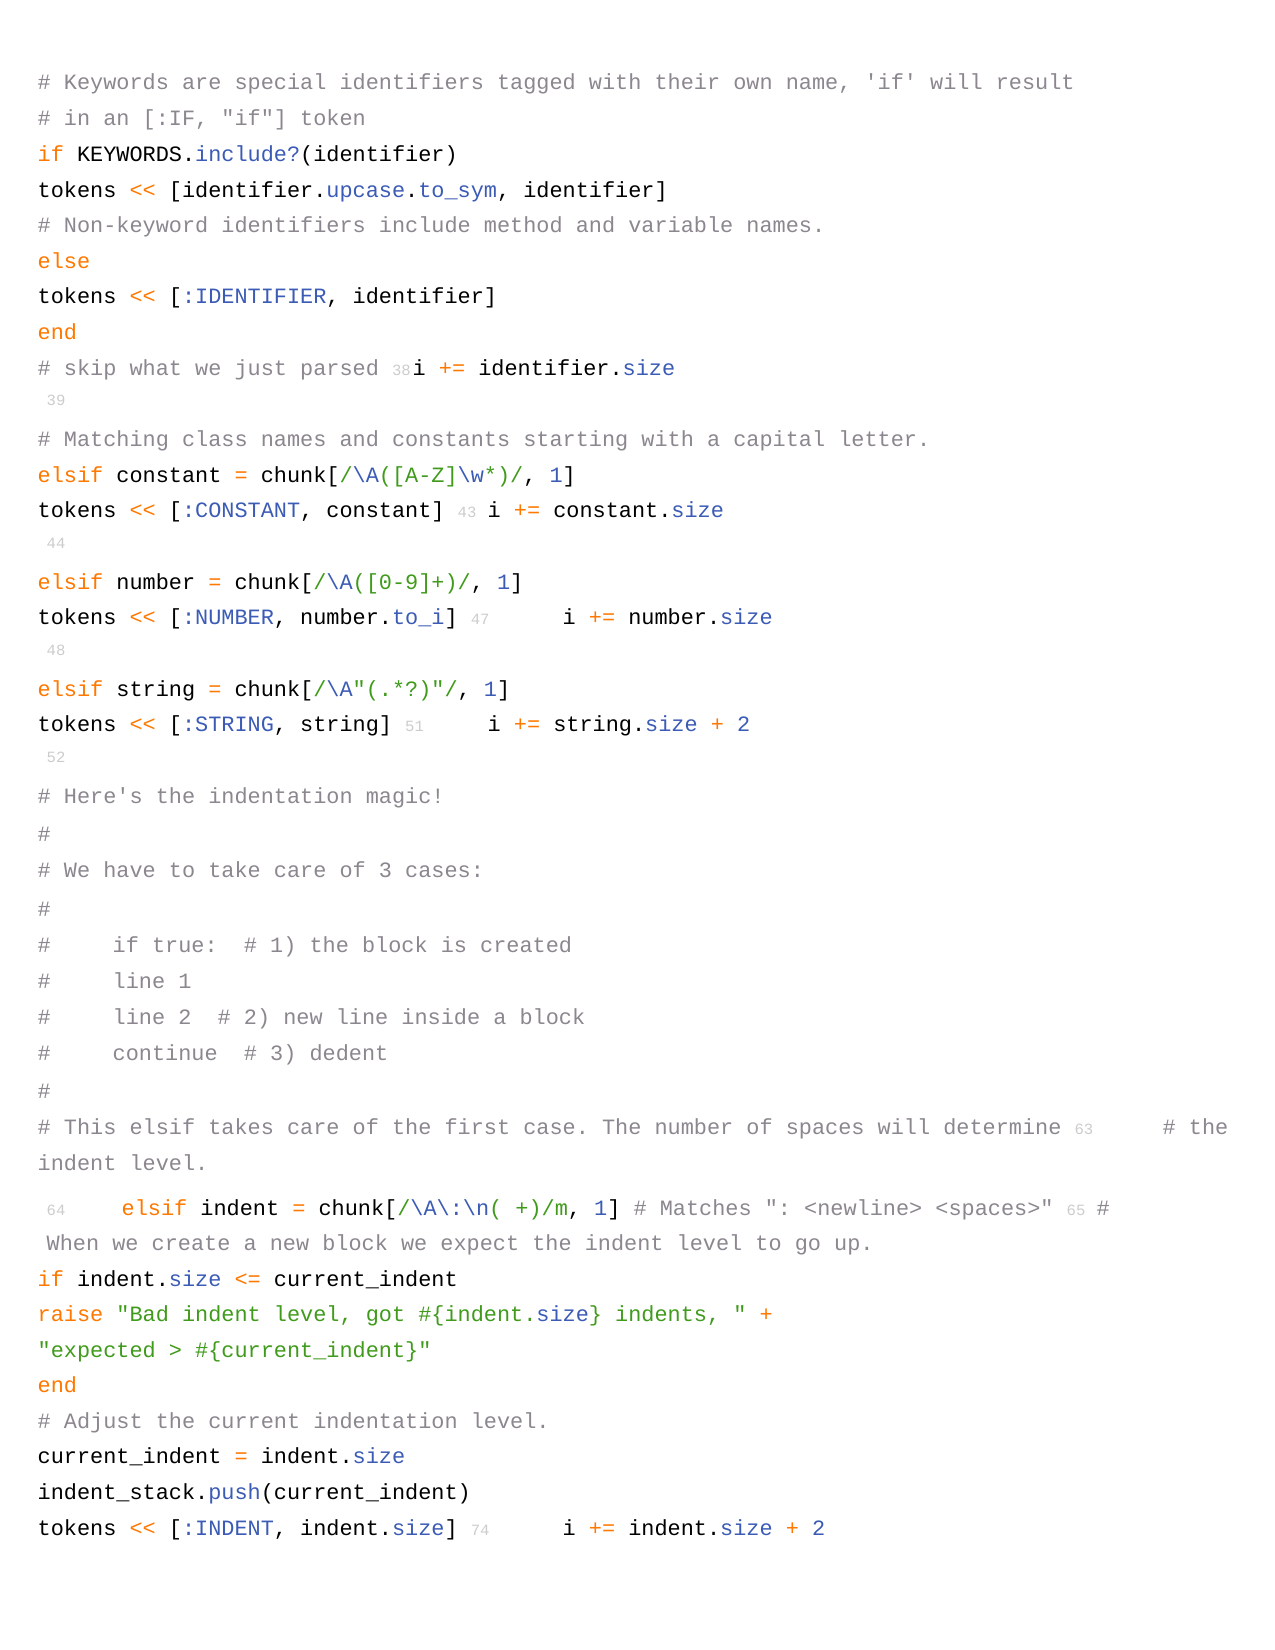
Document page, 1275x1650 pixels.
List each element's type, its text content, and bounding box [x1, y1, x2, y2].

list # Non-keyword identifiers include method and variable names. [0, 214, 1236, 239]
list tokens << [identifier.upcase.to_sym, identifier] [0, 179, 1236, 203]
list elsif number = chunk[/\A([0-9]+)/, 1] [0, 571, 932, 596]
list tokens << [:NUMBER, number.to_i] 47 i += number.size [0, 606, 932, 631]
list elsif string = chunk[/\A"(.*?)"/, 1] [0, 678, 899, 703]
list # Here's the indentation magic! [0, 785, 1236, 810]
list # line 2 # 2) new line inside a block [0, 1006, 1236, 1031]
list # [0, 1081, 1236, 1105]
list # [0, 898, 1236, 923]
list end [0, 1374, 1234, 1399]
list # if true: # 1) the block is created [0, 934, 1236, 959]
list current_indent = indent.size [0, 1446, 1234, 1470]
text 44 [46, 535, 1275, 553]
list else [0, 250, 1236, 275]
list "expected > #{current_indent}" [0, 1339, 1234, 1364]
list # We have to take care of 3 cases: [0, 860, 1236, 884]
list end [0, 321, 1236, 346]
list if indent.size <= current_indent [0, 1268, 1234, 1293]
list tokens << [:CONSTANT, constant] 43 i += constant.size [0, 499, 1232, 524]
list indent_stack.push(current_indent) [0, 1481, 1234, 1506]
list # [0, 824, 1236, 848]
list # continue # 3) dedent [0, 1042, 1236, 1067]
list elsif constant = chunk[/\A([A-Z]\w*)/, 1] [0, 464, 1232, 489]
list # This elsif takes care of the first case. The number of spaces will determine 63 # the indent level. [0, 1116, 1236, 1177]
list raise "Bad indent level, got #{indent.size} indents, " + [0, 1303, 1234, 1328]
text 48 [46, 642, 1275, 660]
list tokens << [:IDENTIFIER, identifier] [0, 286, 1236, 310]
list # Matching class names and constants starting with a capital letter. [0, 428, 1232, 453]
list # in an [:IF, "if"] token [0, 107, 1236, 132]
text 52 [46, 749, 1275, 767]
text 64 elsif indent = chunk[/\A\:\n( +)/m, 1] # Matches ": <newline> <spaces>" 65 # When we create a new block we expect the indent level to go up. [46, 1197, 1118, 1257]
list # Keywords are special identifiers tagged with their own name, 'if' will result [0, 72, 1236, 96]
list # skip what we just parsed 38 i += identifier.size [0, 357, 1236, 381]
text 39 [46, 393, 1275, 410]
list # Adjust the current indentation level. [0, 1410, 1234, 1434]
list # line 1 [0, 970, 1236, 995]
list if KEYWORDS.include?(identifier) [0, 143, 1236, 168]
list tokens << [:STRING, string] 51 i += string.size + 2 [0, 713, 899, 738]
list tokens << [:INDENT, indent.size] 74 i += indent.size + 2 [0, 1517, 1234, 1541]
